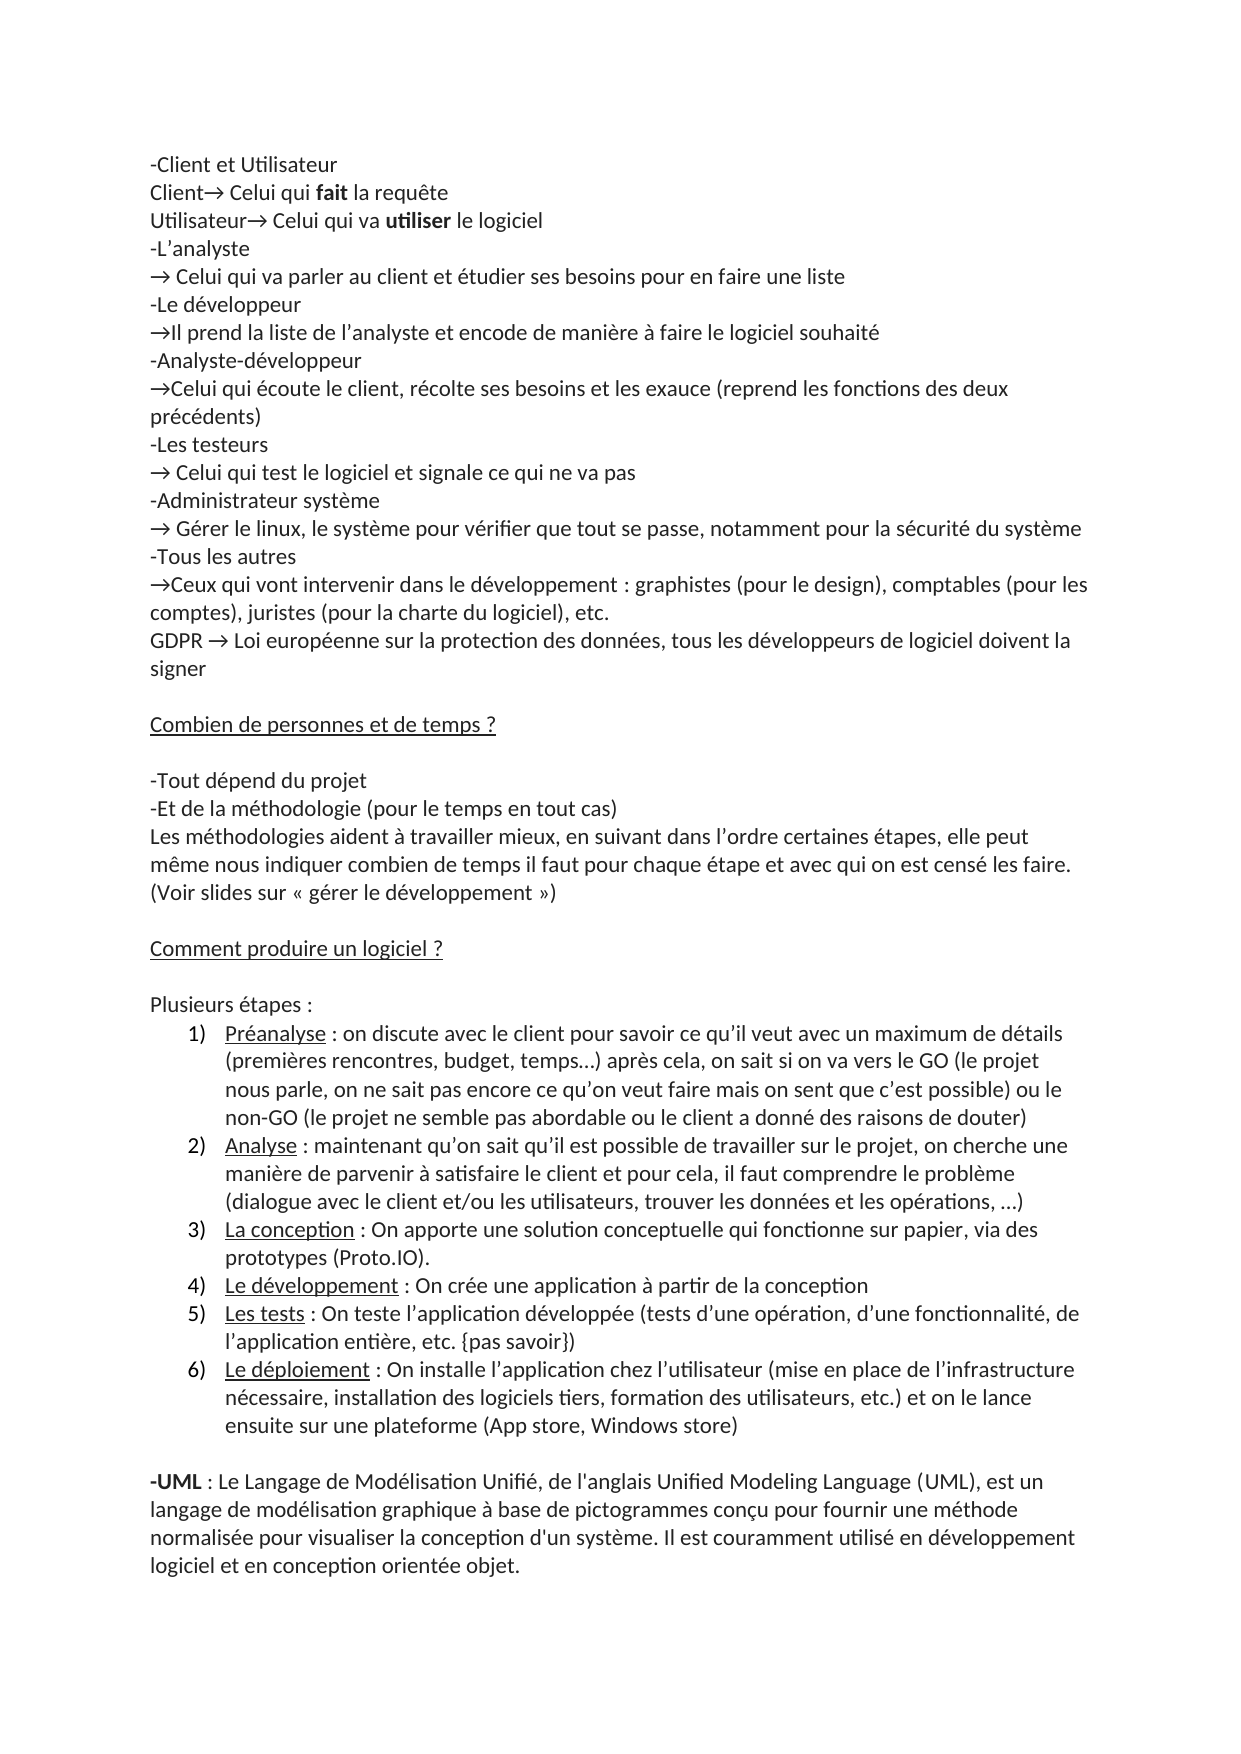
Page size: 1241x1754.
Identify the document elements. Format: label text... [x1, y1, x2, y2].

text -Client et Utilisateur [150, 150, 1090, 178]
text Utilisateur→ Celui qui va utiliser le logiciel [150, 206, 1090, 234]
text -Le développeur [150, 290, 1090, 318]
list Analyse : maintenant qu’on sait qu’il est possible de travailler sur le projet, on cherche une manière de parvenir à satisfaire le client et pour cela, il faut comprendre le problème (dialogue avec le client et/ou les utilisateurs, trouver les données et les opérations, …) [187, 1131, 1090, 1215]
text -Tout dépend du projet [150, 766, 1090, 794]
text -UML : Le Langage de Modélisation Unifié, de l'anglais Unified Modeling Language (UML), est un langage de modélisation graphique à base de pictogrammes conçu pour fournir une méthode normalisée pour visualiser la conception d'un système. Il est couramment utilisé en développement logiciel et en conception orientée objet. [150, 1467, 1090, 1579]
list Le déploiement : On installe l’application chez l’utilisateur (mise en place de l’infrastructure nécessaire, installation des logiciels tiers, formation des utilisateurs, etc.) et on le lance ensuite sur une plateforme (App store, Windows store) [187, 1355, 1090, 1439]
list Les tests : On teste l’application développée (tests d’une opération, d’une fonctionnalité, de l’application entière, etc. {pas savoir}) [187, 1299, 1090, 1355]
text -L’analyste [150, 234, 1090, 262]
text Comment produire un logiciel ? [150, 934, 1090, 963]
text →Ceux qui vont intervenir dans le développement : graphistes (pour le design), comptables (pour les comptes), juristes (pour la charte du logiciel), etc. [150, 570, 1090, 626]
text -Les testeurs [150, 430, 1090, 458]
text Les méthodologies aident à travailler mieux, en suivant dans l’ordre certaines étapes, elle peut même nous indiquer combien de temps il faut pour chaque étape et avec qui on est censé les faire. [150, 822, 1090, 878]
text Combien de personnes et de temps ? [150, 710, 1090, 738]
text -Et de la méthodologie (pour le temps en tout cas) [150, 794, 1090, 822]
text → Celui qui va parler au client et étudier ses besoins pour en faire une liste [150, 262, 1090, 290]
text -Administrateur système [150, 486, 1090, 514]
text →Il prend la liste de l’analyste et encode de manière à faire le logiciel souhaité [150, 318, 1090, 346]
text → Gérer le linux, le système pour vérifier que tout se passe, notamment pour la sécurité du système [150, 514, 1090, 542]
text Plusieurs étapes : [150, 991, 1090, 1019]
text -Analyste-développeur [150, 346, 1090, 374]
text -Tous les autres [150, 542, 1090, 570]
list La conception : On apporte une solution conceptuelle qui fonctionne sur papier, via des prototypes (Proto.IO). [187, 1215, 1090, 1271]
text →Celui qui écoute le client, récolte ses besoins et les exauce (reprend les fonctions des deux précédents) [150, 374, 1090, 430]
text (Voir slides sur « gérer le développement ») [150, 878, 1090, 907]
list Le développement : On crée une application à partir de la conception [187, 1271, 1090, 1299]
text Client→ Celui qui fait la requête [150, 178, 1090, 206]
list Préanalyse : on discute avec le client pour savoir ce qu’il veut avec un maximum de détails (premières rencontres, budget, temps…) après cela, on sait si on va vers le GO (le projet nous parle, on ne sait pas encore ce qu’on veut faire mais on sent que c’est possible) ou le non-GO (le projet ne semble pas abordable ou le client a donné des raisons de douter) [187, 1019, 1090, 1131]
text GDPR → Loi européenne sur la protection des données, tous les développeurs de logiciel doivent la signer [150, 626, 1090, 682]
text → Celui qui test le logiciel et signale ce qui ne va pas [150, 458, 1090, 486]
